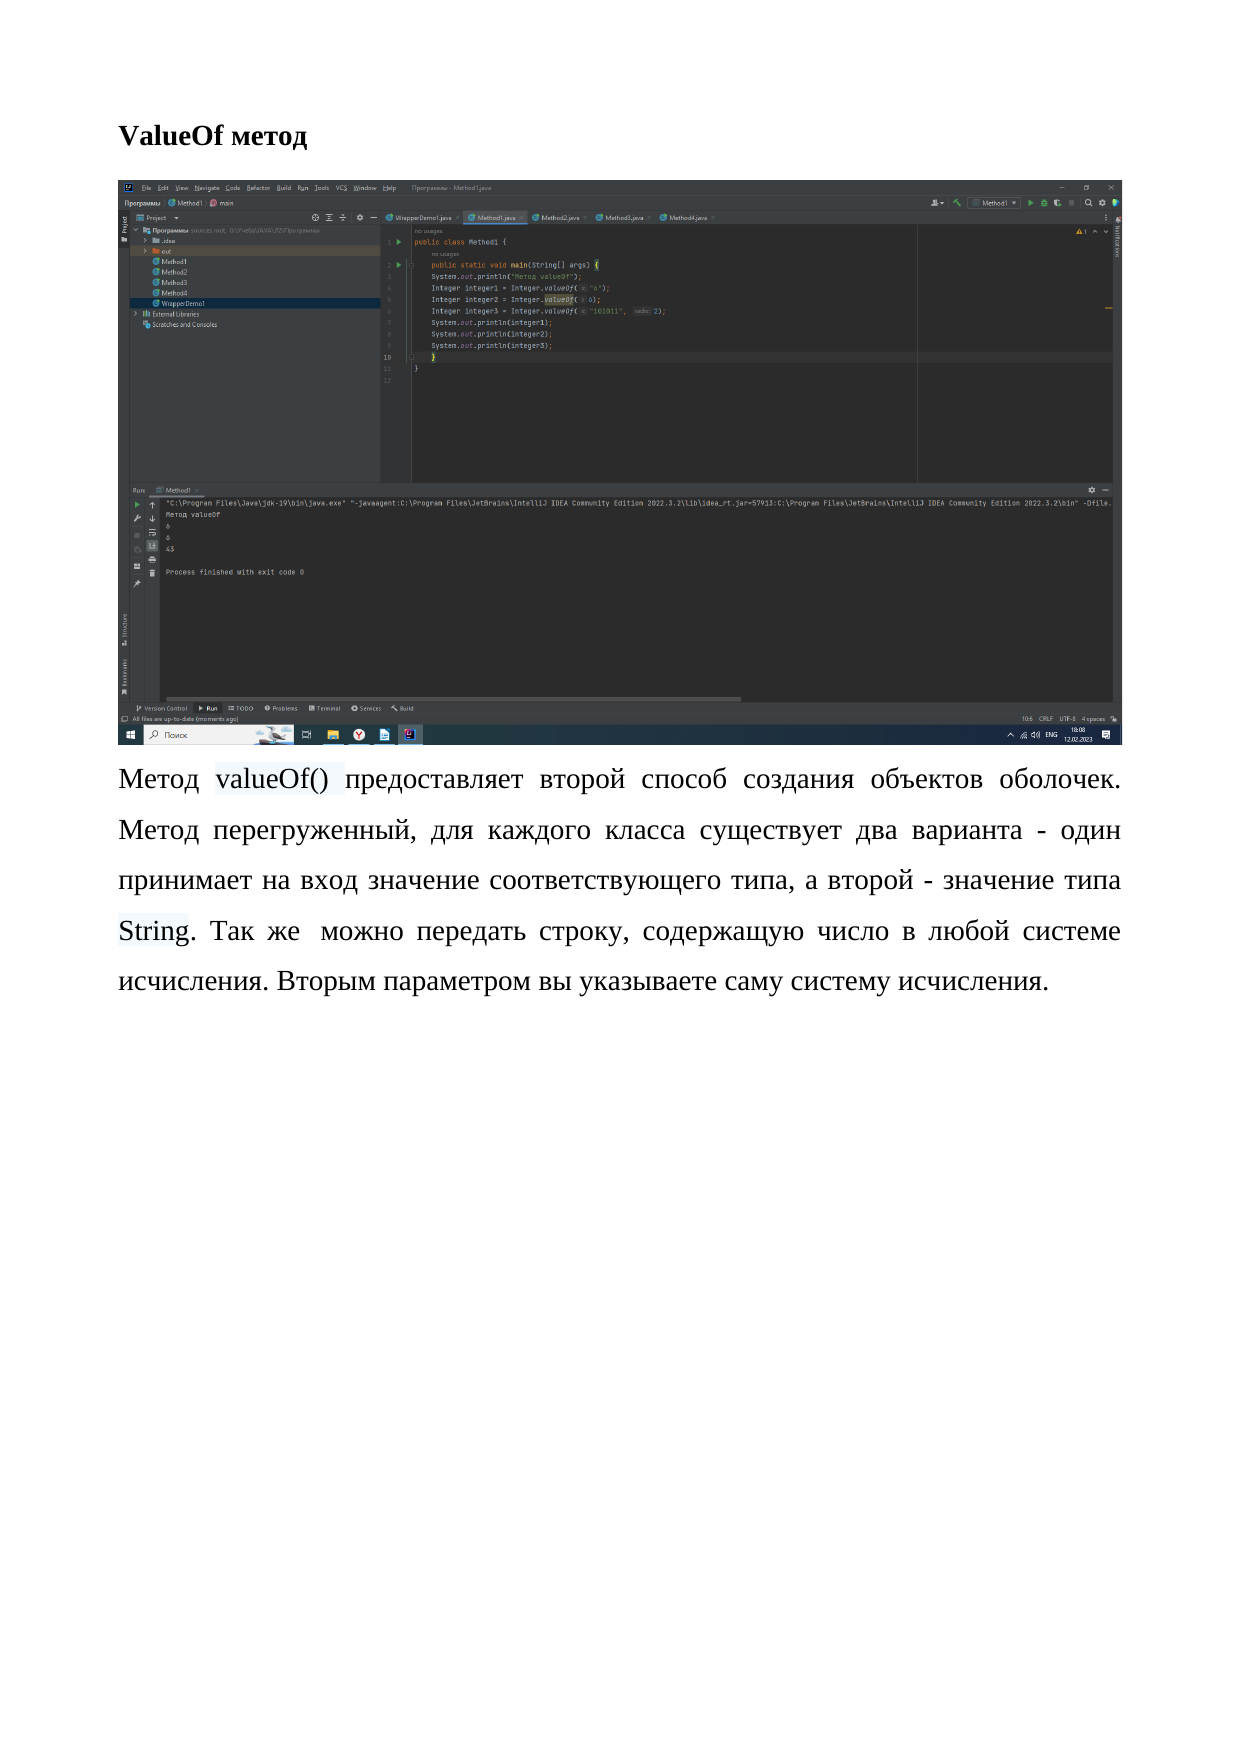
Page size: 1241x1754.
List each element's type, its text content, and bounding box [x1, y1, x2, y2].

picture [118, 180, 1123, 745]
subtitle ValueOf метод [118, 118, 1122, 152]
text Метод valueOf() предоставляет второй способ создания объектов оболочек. Метод перегруженный, для каждого класса существует два варианта - один принимает на вход значение соответствующего типа, а второй - значение типа String. Так же можно передать строку, содержащую число в любой системе исчисления. Вторым параметром вы указываете саму систему исчисления. [118, 745, 1122, 996]
